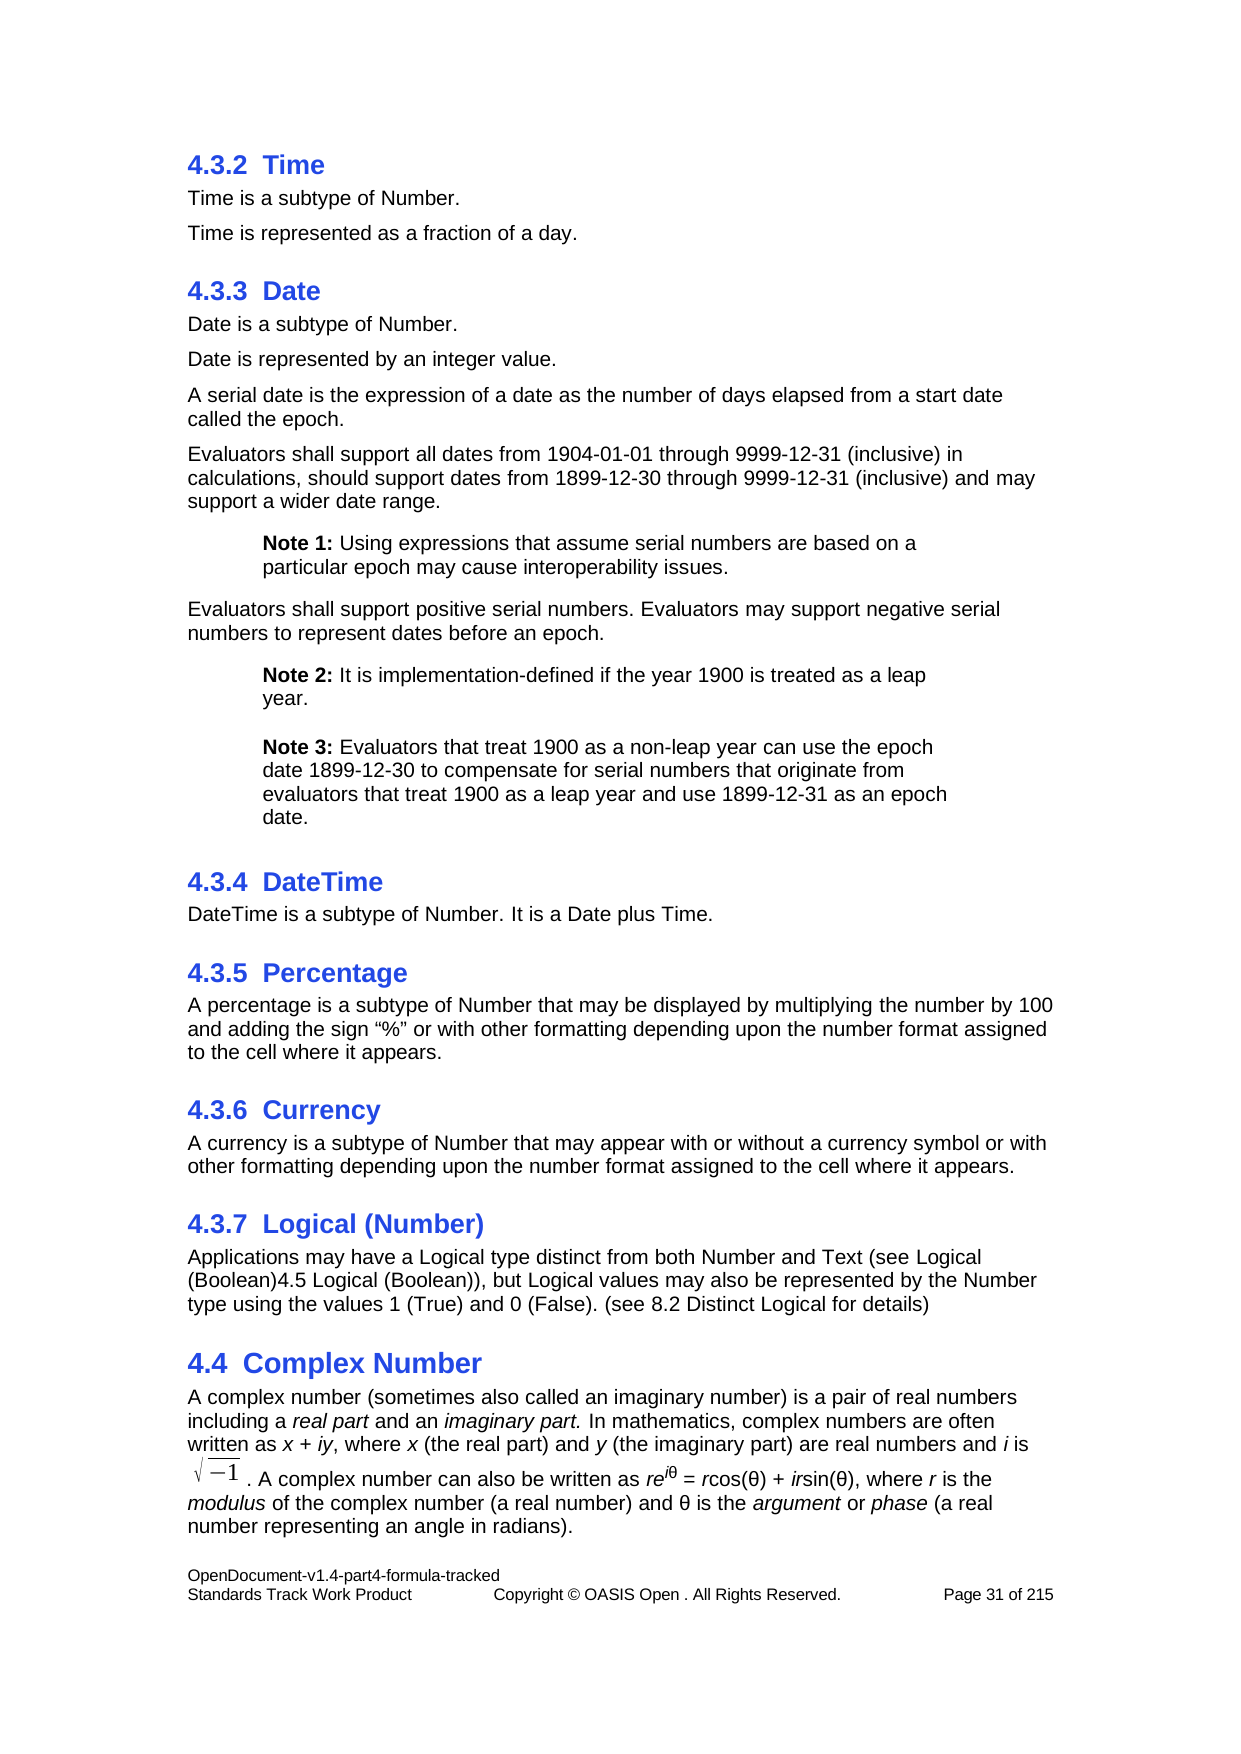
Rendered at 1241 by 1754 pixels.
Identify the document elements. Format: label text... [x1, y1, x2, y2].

text Date is a subtype of Number. [187, 312, 1053, 336]
text Note 1: Using expressions that assume serial numbers are based on a particular epoch may cause interoperability issues. [262, 532, 978, 579]
subtitle Percentage [187, 957, 1053, 987]
text A serial date is the expression of a date as the number of days elapsed from a start date called the epoch. [187, 383, 1053, 431]
subtitle Complex Number [187, 1347, 1053, 1379]
text Date is represented by an integer value. [187, 348, 1053, 371]
text A percentage is a subtype of Number that may be displayed by multiplying the number by 100 and adding the sign “%” or with other formatting depending upon the number format assigned to the cell where it appears. [187, 993, 1053, 1064]
text Note 2: It is implementation-defined if the year 1900 is treated as a leap year. [262, 663, 978, 710]
text Applications may have a Logical type distinct from both Number and Text (see Logical (Boolean)4.5 Logical (Boolean)), but Logical values may also be represented by the Number type using the values 1 (True) and 0 (False). (see 8.2 Distinct Logical for details) [187, 1245, 1053, 1316]
subtitle Time [187, 150, 1053, 180]
text Note 3: Evaluators that treat 1900 as a non-leap year can use the epoch date 1899-12-30 to compensate for serial numbers that originate from evaluators that treat 1900 as a leap year and use 1899-12-31 as an epoch date. [262, 735, 978, 829]
text Evaluators shall support all dates from 1904-01-01 through 9999-12-31 (inclusive) in calculations, should support dates from 1899-12-30 through 9999-12-31 (inclusive) and may support a wider date range. [187, 443, 1053, 513]
text A complex number (sometimes also called an imaginary number) is a pair of real numbers including a real part and an imaginary part. In mathematics, complex numbers are often written as x + iy, where x (the real part) and y (the imaginary part) are real numbers and i is . A complex number can also be written as reiθ = rcos(θ) + irsin(θ), where r is the modulus of the complex number (a real number) and θ is the argument or phase (a real number representing an angle in radians). [187, 1386, 1053, 1538]
text Evaluators shall support positive serial numbers. Evaluators may support negative serial numbers to represent dates before an epoch. [187, 597, 1053, 644]
text A currency is a subtype of Number that may appear with or without a currency symbol or with other formatting depending upon the number format assigned to the cell where it appears. [187, 1131, 1053, 1178]
subtitle Currency [187, 1095, 1053, 1125]
text Time is a subtype of Number. [187, 186, 1053, 209]
subtitle Logical (Number) [187, 1209, 1053, 1239]
subtitle DateTime [187, 867, 1053, 897]
text Time is represented as a fraction of a day. [187, 222, 1053, 245]
subtitle Date [187, 276, 1053, 306]
text DateTime is a subtype of Number. It is a Date plus Time. [187, 903, 1053, 926]
